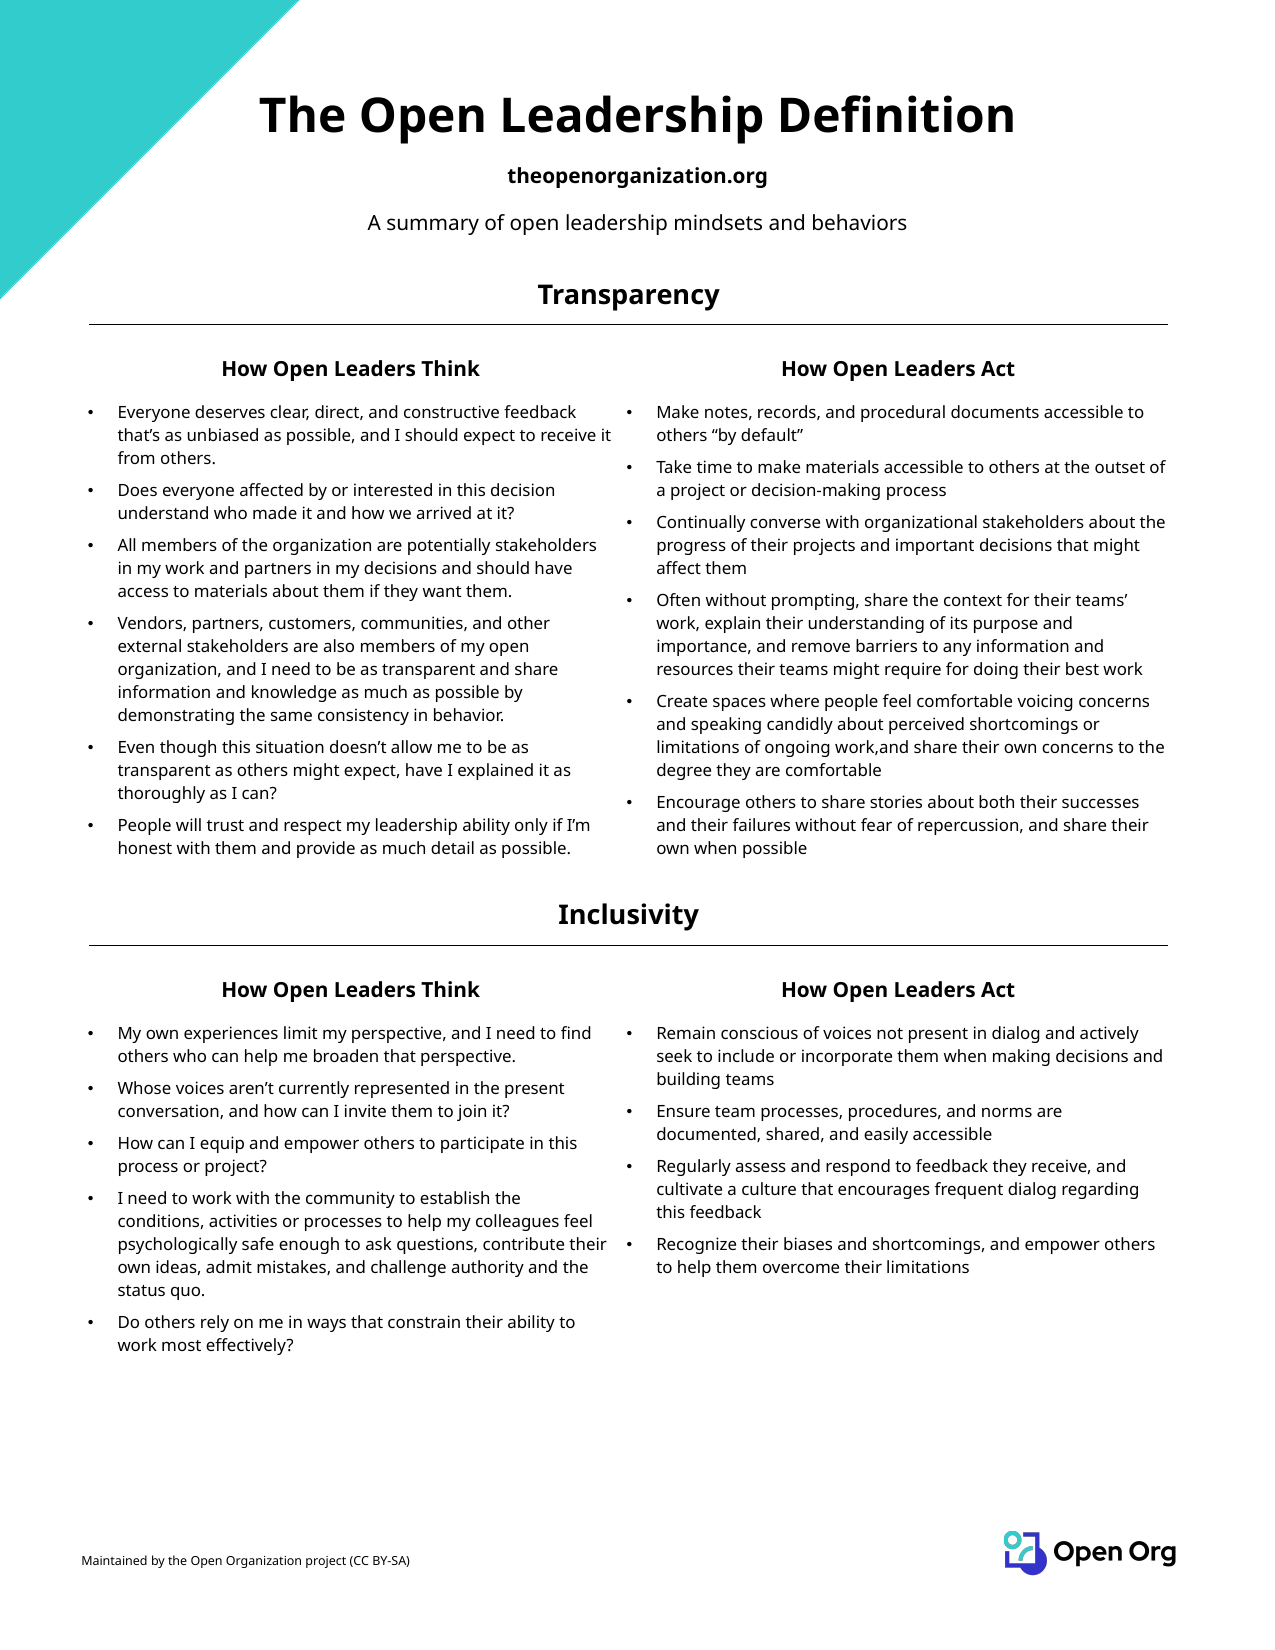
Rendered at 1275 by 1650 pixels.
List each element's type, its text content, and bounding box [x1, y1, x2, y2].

picture [1003, 1531, 1176, 1576]
table_header Transparency [81, 256, 1176, 344]
text A summary of open leadership mindsets and behaviors [81, 208, 1194, 237]
table_cell Inclusivity [81, 876, 1176, 964]
table_cell How Open Leaders Act [620, 964, 1176, 1014]
table_cell How Open Leaders Think [81, 964, 620, 1014]
table_cell How Open Leaders Think [81, 344, 620, 393]
table_cell Remain conscious of voices not present in dialog and actively seek to include or incorporate them when making decisions and building teams Ensure team processes, procedures, and norms are documented, shared, and easily accessible Regularly assess and respond to feedback they receive, and cultivate a culture that encourages frequent dialog regarding this feedback Recognize their biases and shortcomings, and empower others to help them overcome their limitations [620, 1014, 1176, 1373]
table_cell How Open Leaders Act [620, 344, 1176, 393]
text theopenorganization.org [110, 161, 1194, 190]
table_cell Make notes, records, and procedural documents accessible to others “by default” Take time to make materials accessible to others at the outset of a project or decision-making process Continually converse with organizational stakeholders about the progress of their projects and important decisions that might affect them Often without prompting, share the context for their teams’ work, explain their understanding of its purpose and importance, and remove barriers to any information and resources their teams might require for doing their best work Create spaces where people feel comfortable voicing concerns and speaking candidly about perceived shortcomings or limitations of ongoing work,and share their own concerns to the degree they are comfortable Encourage others to share stories about both their successes and their failures without fear of repercussion, and share their own when possible [620, 393, 1176, 876]
table_cell Everyone deserves clear, direct, and constructive feedback that’s as unbiased as possible, and I should expect to receive it from others. Does everyone affected by or interested in this decision understand who made it and how we arrived at it? All members of the organization are potentially stakeholders in my work and partners in my decisions and should have access to materials about them if they want them. Vendors, partners, customers, communities, and other external stakeholders are also members of my open organization, and I need to be as transparent and share information and knowledge as much as possible by demonstrating the same consistency in behavior. Even though this situation doesn’t allow me to be as transparent as others might expect, have I explained it as thoroughly as I can? People will trust and respect my leadership ability only if I’m honest with them and provide as much detail as possible. [81, 393, 620, 876]
subtitle The Open Leadership Definition [154, 81, 1194, 146]
table_cell [81, 1373, 1176, 1481]
table_cell My own experiences limit my perspective, and I need to find others who can help me broaden that perspective. Whose voices aren’t currently represented in the present conversation, and how can I invite them to join it? How can I equip and empower others to participate in this process or project? I need to work with the community to establish the conditions, activities or processes to help my colleagues feel psychologically safe enough to ask questions, contribute their own ideas, admit mistakes, and challenge authority and the status quo. Do others rely on me in ways that constrain their ability to work most effectively? [81, 1014, 620, 1373]
